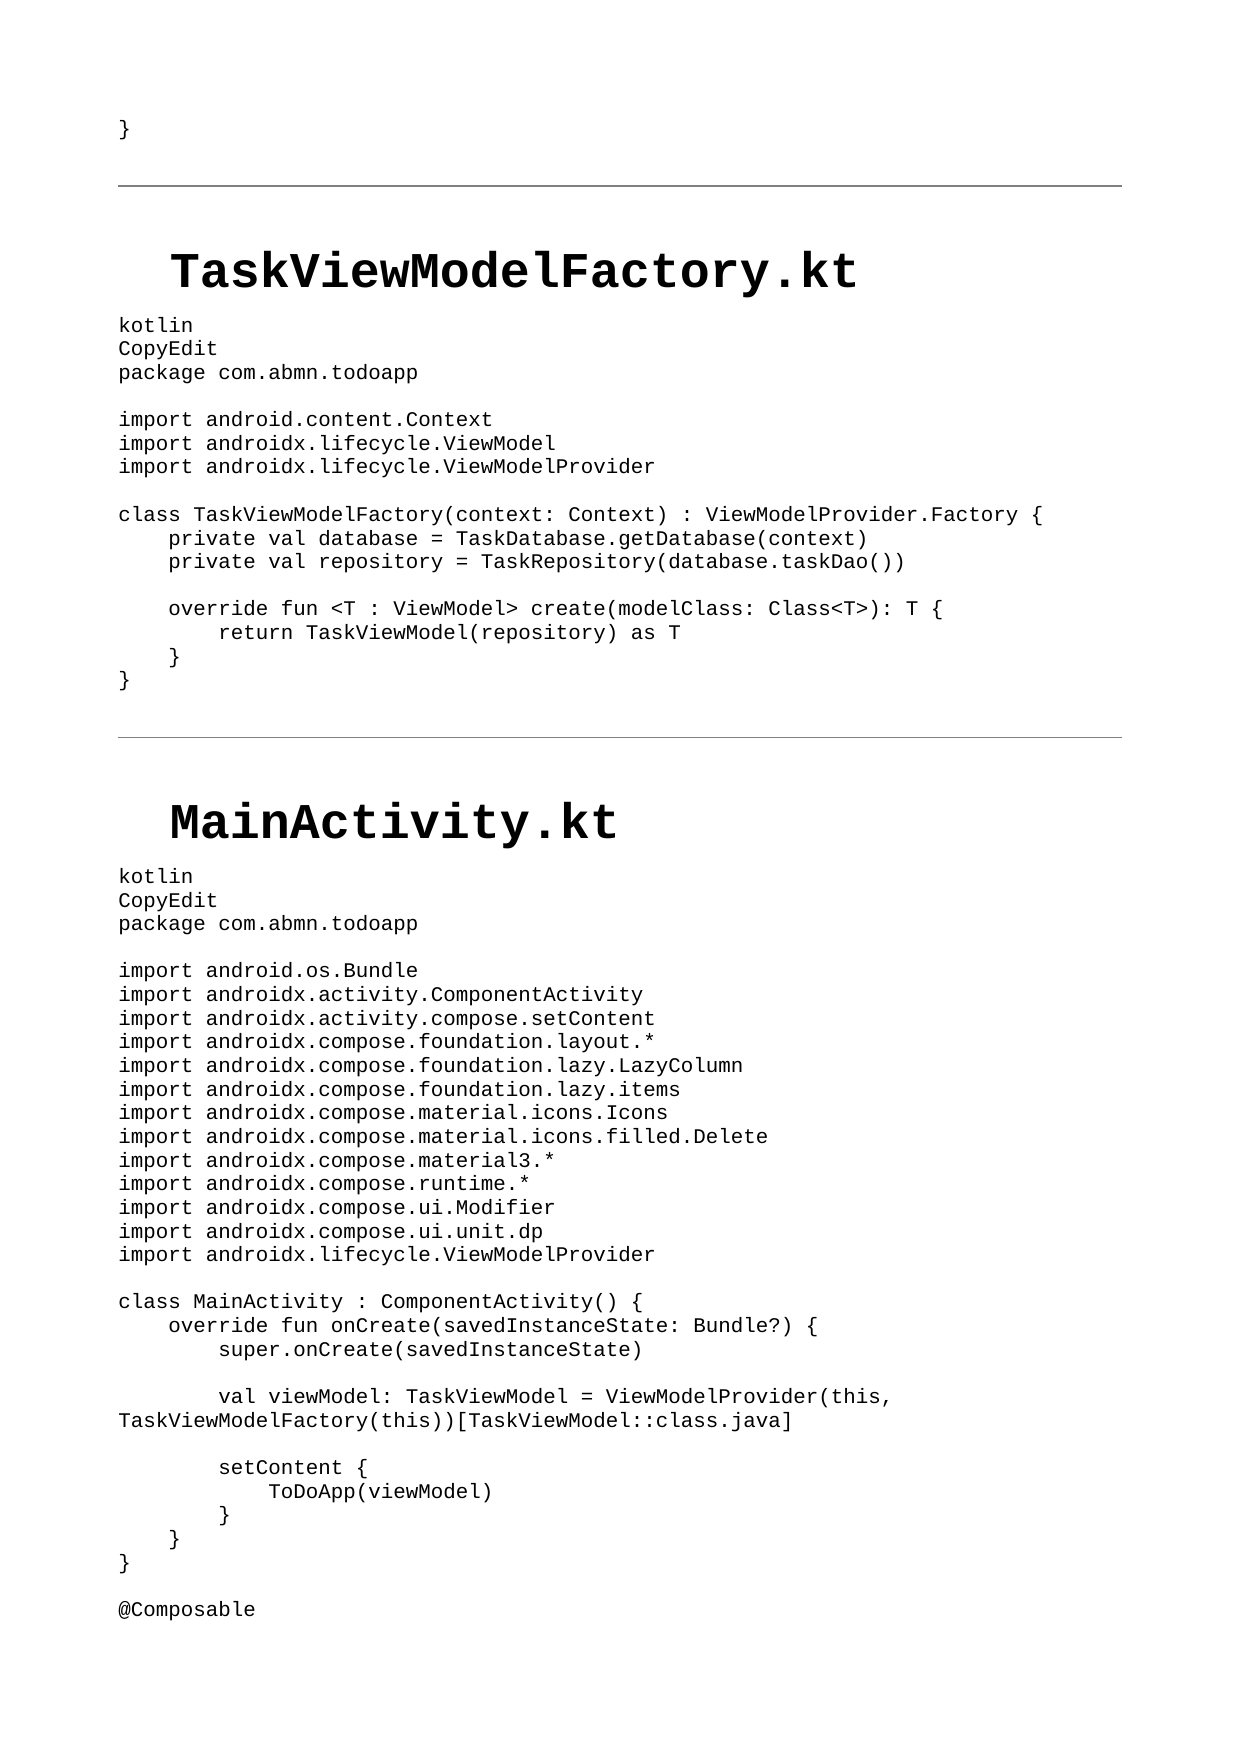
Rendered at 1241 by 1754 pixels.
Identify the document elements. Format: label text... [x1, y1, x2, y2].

text setContent { [118, 1457, 1122, 1481]
text import androidx.compose.material.icons.Icons [118, 1102, 1122, 1126]
text package com.abmn.todoapp [118, 362, 1122, 386]
subtitle 📁 TaskViewModelFactory.kt [118, 241, 1122, 302]
text val viewModel: TaskViewModel = ViewModelProvider(this, TaskViewModelFactory(this))[TaskViewModel::class.java] [118, 1386, 1122, 1433]
text override fun onCreate(savedInstanceState: Bundle?) { [118, 1315, 1122, 1339]
text import androidx.lifecycle.ViewModel [118, 433, 1122, 457]
text package com.abmn.todoapp [118, 913, 1122, 937]
text import androidx.lifecycle.ViewModelProvider [118, 1244, 1122, 1268]
text } [118, 1504, 1122, 1528]
text CopyEdit [118, 338, 1122, 362]
text import androidx.lifecycle.ViewModelProvider [118, 457, 1122, 480]
text import androidx.activity.compose.setContent [118, 1008, 1122, 1031]
text CopyEdit [118, 889, 1122, 913]
text } [118, 646, 1122, 669]
text import androidx.compose.material.icons.filled.Delete [118, 1126, 1122, 1150]
text private val database = TaskDatabase.getDatabase(context) [118, 527, 1122, 551]
text import androidx.compose.ui.unit.dp [118, 1221, 1122, 1244]
text ToDoApp(viewModel) [118, 1481, 1122, 1504]
text import android.os.Bundle [118, 961, 1122, 984]
text kotlin [118, 315, 1122, 338]
text override fun <T : ViewModel> create(modelClass: Class<T>): T { [118, 598, 1122, 622]
text @Composable [118, 1599, 1122, 1623]
text super.onCreate(savedInstanceState) [118, 1339, 1122, 1362]
text import androidx.compose.foundation.lazy.items [118, 1079, 1122, 1102]
text import androidx.compose.material3.* [118, 1150, 1122, 1173]
text } [118, 669, 1122, 693]
text return TaskViewModel(repository) as T [118, 622, 1122, 646]
text class MainActivity : ComponentActivity() { [118, 1292, 1122, 1315]
text import androidx.compose.foundation.lazy.LazyColumn [118, 1055, 1122, 1079]
text class TaskViewModelFactory(context: Context) : ViewModelProvider.Factory { [118, 504, 1122, 527]
text import androidx.activity.ComponentActivity [118, 984, 1122, 1008]
text import androidx.compose.ui.Modifier [118, 1197, 1122, 1221]
text import androidx.compose.foundation.layout.* [118, 1031, 1122, 1055]
text import androidx.compose.runtime.* [118, 1173, 1122, 1197]
text kotlin [118, 866, 1122, 889]
text } [118, 118, 1122, 142]
text private val repository = TaskRepository(database.taskDao()) [118, 551, 1122, 575]
subtitle 📁 MainActivity.kt [118, 792, 1122, 853]
text } [118, 1528, 1122, 1552]
text } [118, 1552, 1122, 1575]
text import android.content.Context [118, 409, 1122, 433]
